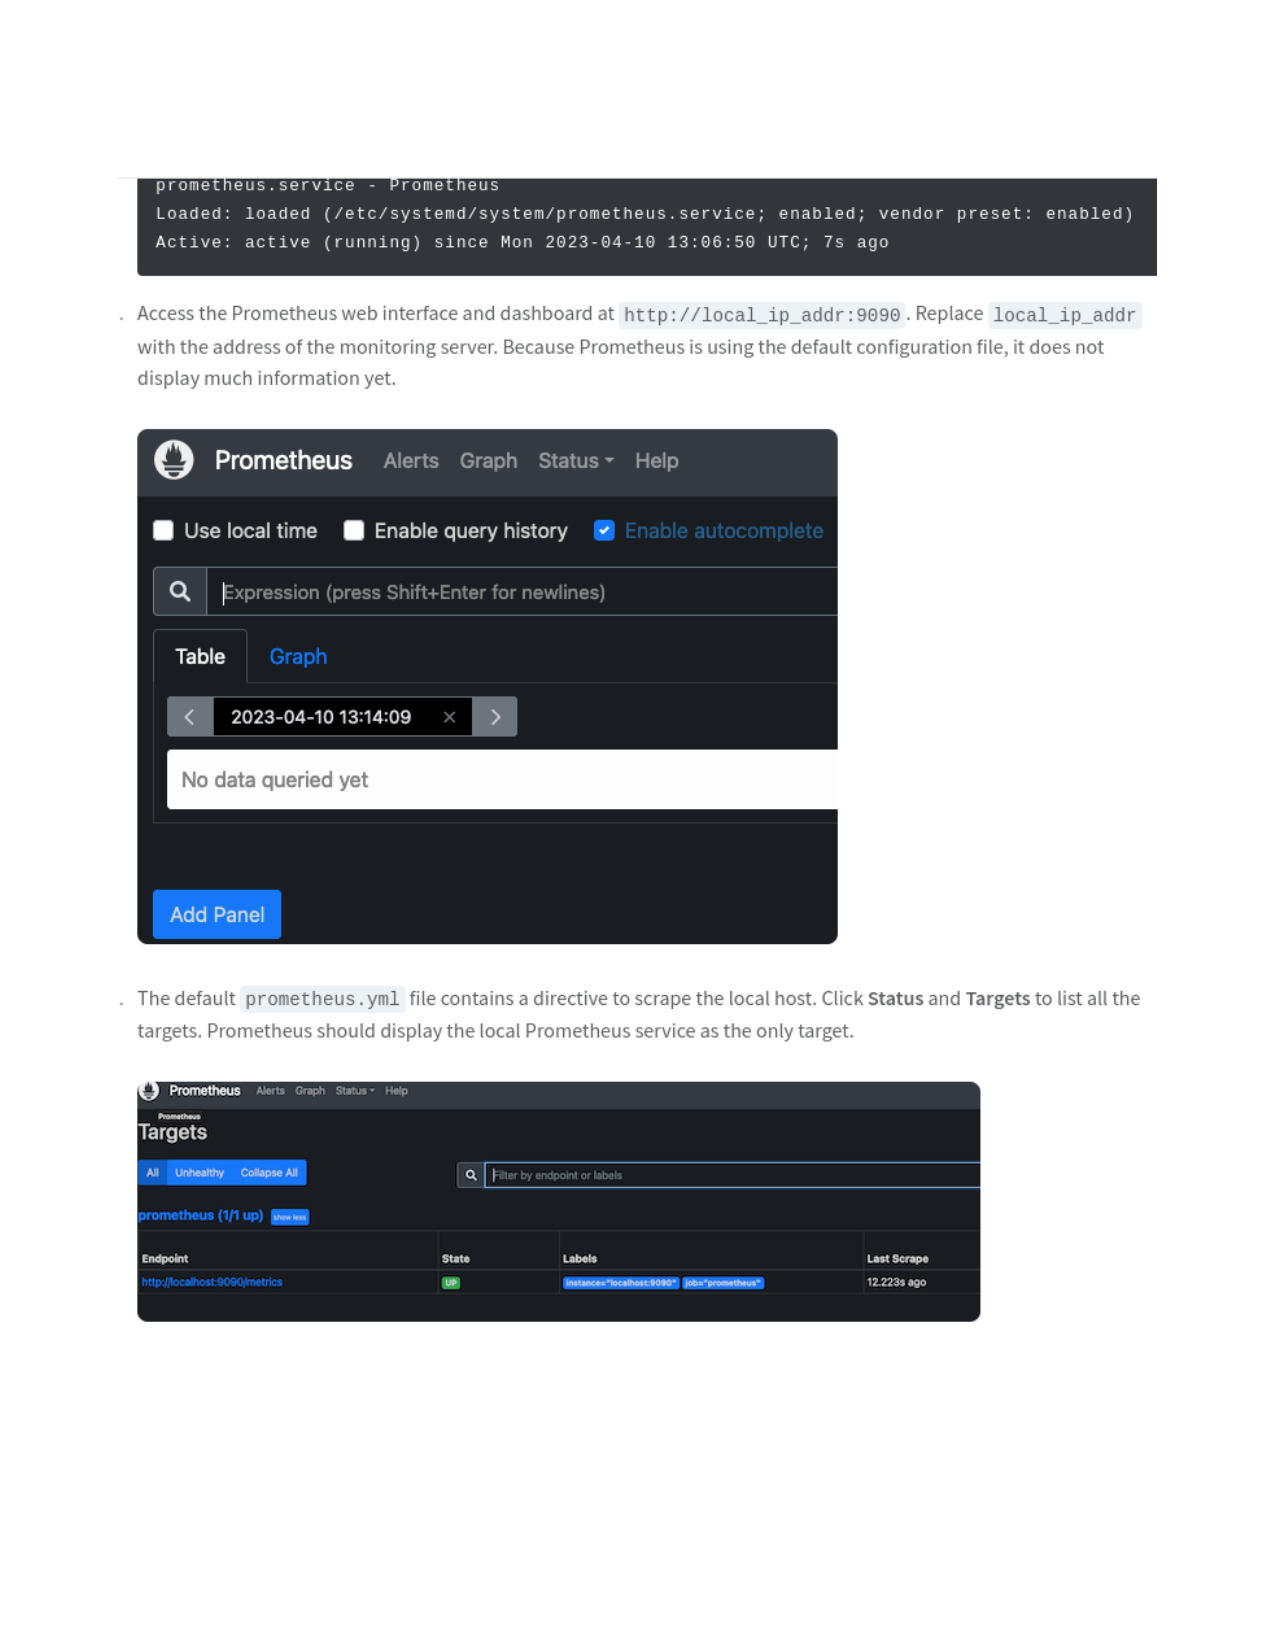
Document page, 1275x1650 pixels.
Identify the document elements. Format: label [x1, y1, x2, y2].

picture [118, 171, 1157, 1331]
